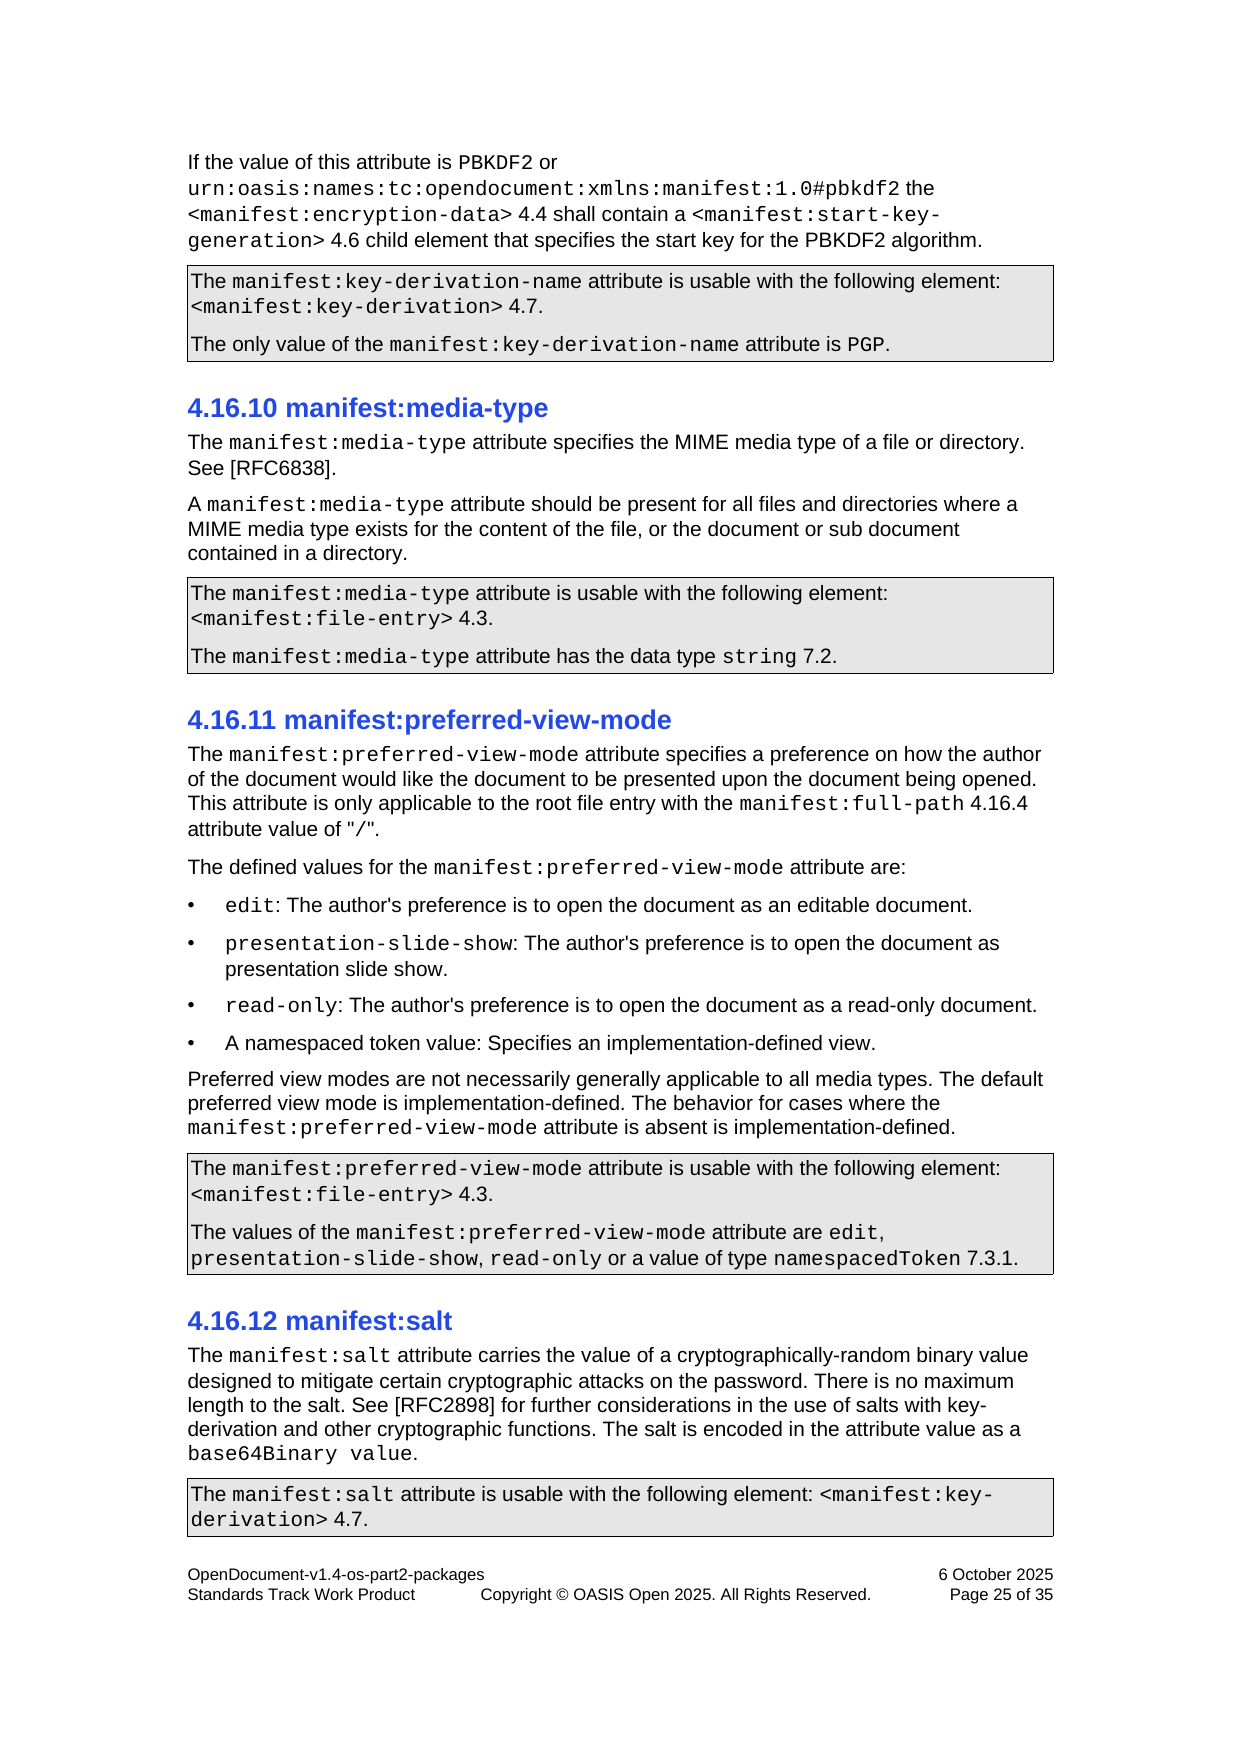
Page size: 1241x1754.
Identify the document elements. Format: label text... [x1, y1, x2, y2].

list presentation-slide-show: The author's preference is to open the document as presentation slide show. [187, 931, 1053, 981]
list edit: The author's preference is to open the document as an editable document. [187, 893, 1053, 919]
list The manifest:salt attribute is usable with the following element: <manifest:key-derivation> 4.7. [188, 1479, 1053, 1536]
text If the value of this attribute is PBKDF2 or urn:oasis:names:tc:opendocument:xmlns:manifest:1.0#pbkdf2 the <manifest:encryption-data> 4.4 shall contain a <manifest:start-key-generation> 4.6 child element that specifies the start key for the PBKDF2 algorithm. [187, 150, 1053, 253]
subtitle manifest:media-type [187, 392, 1053, 423]
text The defined values for the manifest:preferred-view-mode attribute are: [187, 855, 1053, 881]
list The values of the manifest:preferred-view-mode attribute are edit, presentation-slide-show, read-only or a value of type namespacedToken 7.3.1. [188, 1216, 1053, 1274]
text The manifest:preferred-view-mode attribute specifies a preference on how the author of the document would like the document to be presented upon the document being opened. This attribute is only applicable to the root file entry with the manifest:full-path 4.16.4 attribute value of "/". [187, 741, 1053, 843]
subtitle manifest:preferred-view-mode [187, 704, 1053, 735]
list A namespaced token value: Specifies an implementation-defined view. [187, 1031, 1053, 1055]
list The manifest:key-derivation-name attribute is usable with the following element: <manifest:key-derivation> 4.7. [188, 266, 1053, 320]
list read-only: The author's preference is to open the document as a read-only document. [187, 993, 1053, 1018]
list The only value of the manifest:key-derivation-name attribute is PGP. [188, 329, 1053, 361]
list The manifest:media-type attribute has the data type string 7.2. [188, 641, 1053, 673]
subtitle manifest:salt [187, 1305, 1053, 1337]
text Preferred view modes are not necessarily generally applicable to all media types. The default preferred view mode is implementation-defined. The behavior for cases where the manifest:preferred-view-mode attribute is absent is implementation-defined. [187, 1067, 1053, 1141]
list The manifest:preferred-view-mode attribute is usable with the following element: <manifest:file-entry> 4.3. [188, 1154, 1053, 1207]
text The manifest:media-type attribute specifies the MIME media type of a file or directory. See [RFC6838]. [187, 429, 1053, 479]
text A manifest:media-type attribute should be present for all files and directories where a MIME media type exists for the content of the file, or the document or sub document contained in a directory. [187, 491, 1053, 565]
list The manifest:media-type attribute is usable with the following element: <manifest:file-entry> 4.3. [188, 578, 1053, 632]
text The manifest:salt attribute carries the value of a cryptographically-random binary value designed to mitigate certain cryptographic attacks on the password. There is no maximum length to the salt. See [RFC2898] for further considerations in the use of salts with key-derivation and other cryptographic functions. The salt is encoded in the attribute value as a base64Binary value. [187, 1343, 1053, 1466]
